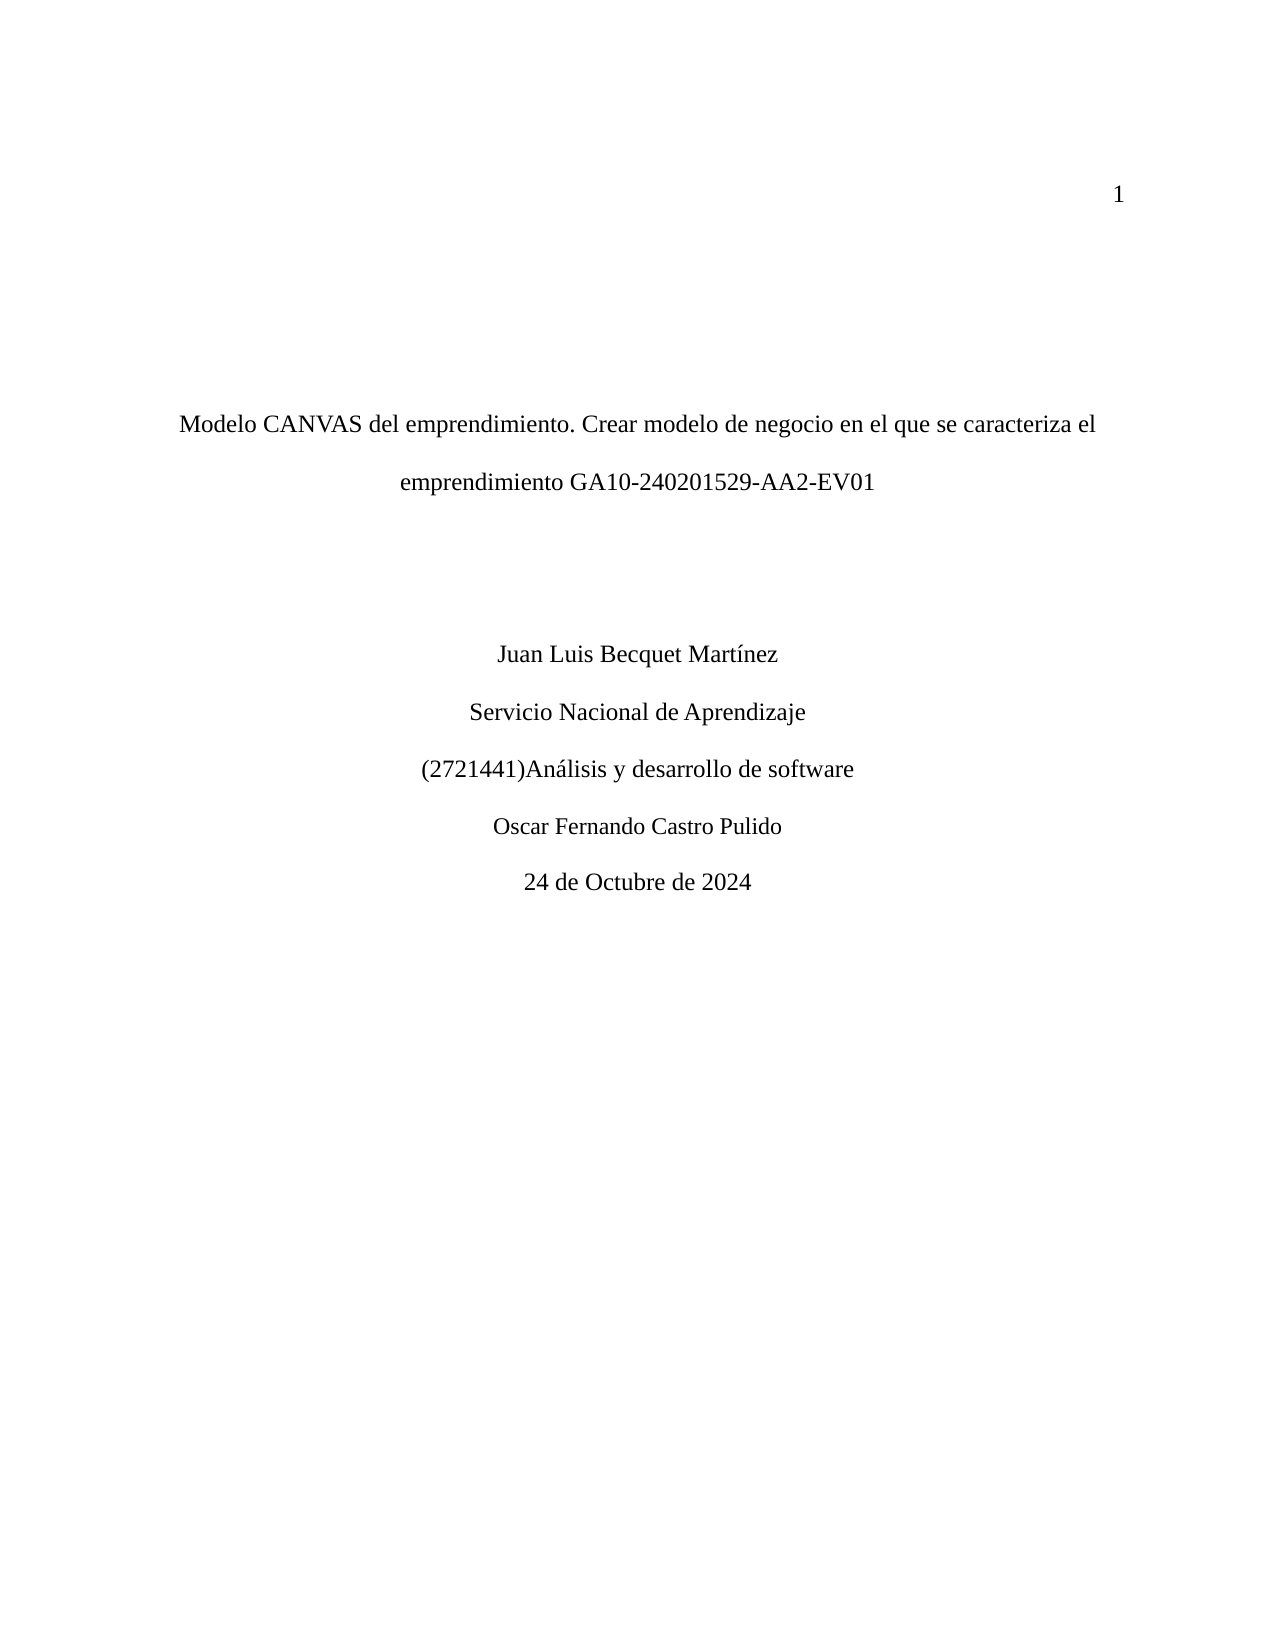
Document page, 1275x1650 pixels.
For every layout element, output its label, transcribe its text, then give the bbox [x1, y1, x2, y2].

text (2721441)Análisis y desarrollo de software [150, 754, 1125, 783]
text Oscar Fernando Castro Pulido [150, 812, 1125, 839]
text 24 de Octubre de 2024 [150, 867, 1125, 896]
text Modelo CANVAS del emprendimiento. Crear modelo de negocio en el que se caracteriza el emprendimiento GA10-240201529-AA2-EV01 [150, 409, 1125, 496]
text Servicio Nacional de Aprendizaje [150, 697, 1125, 726]
text Juan Luis Becquet Martínez [150, 639, 1125, 668]
